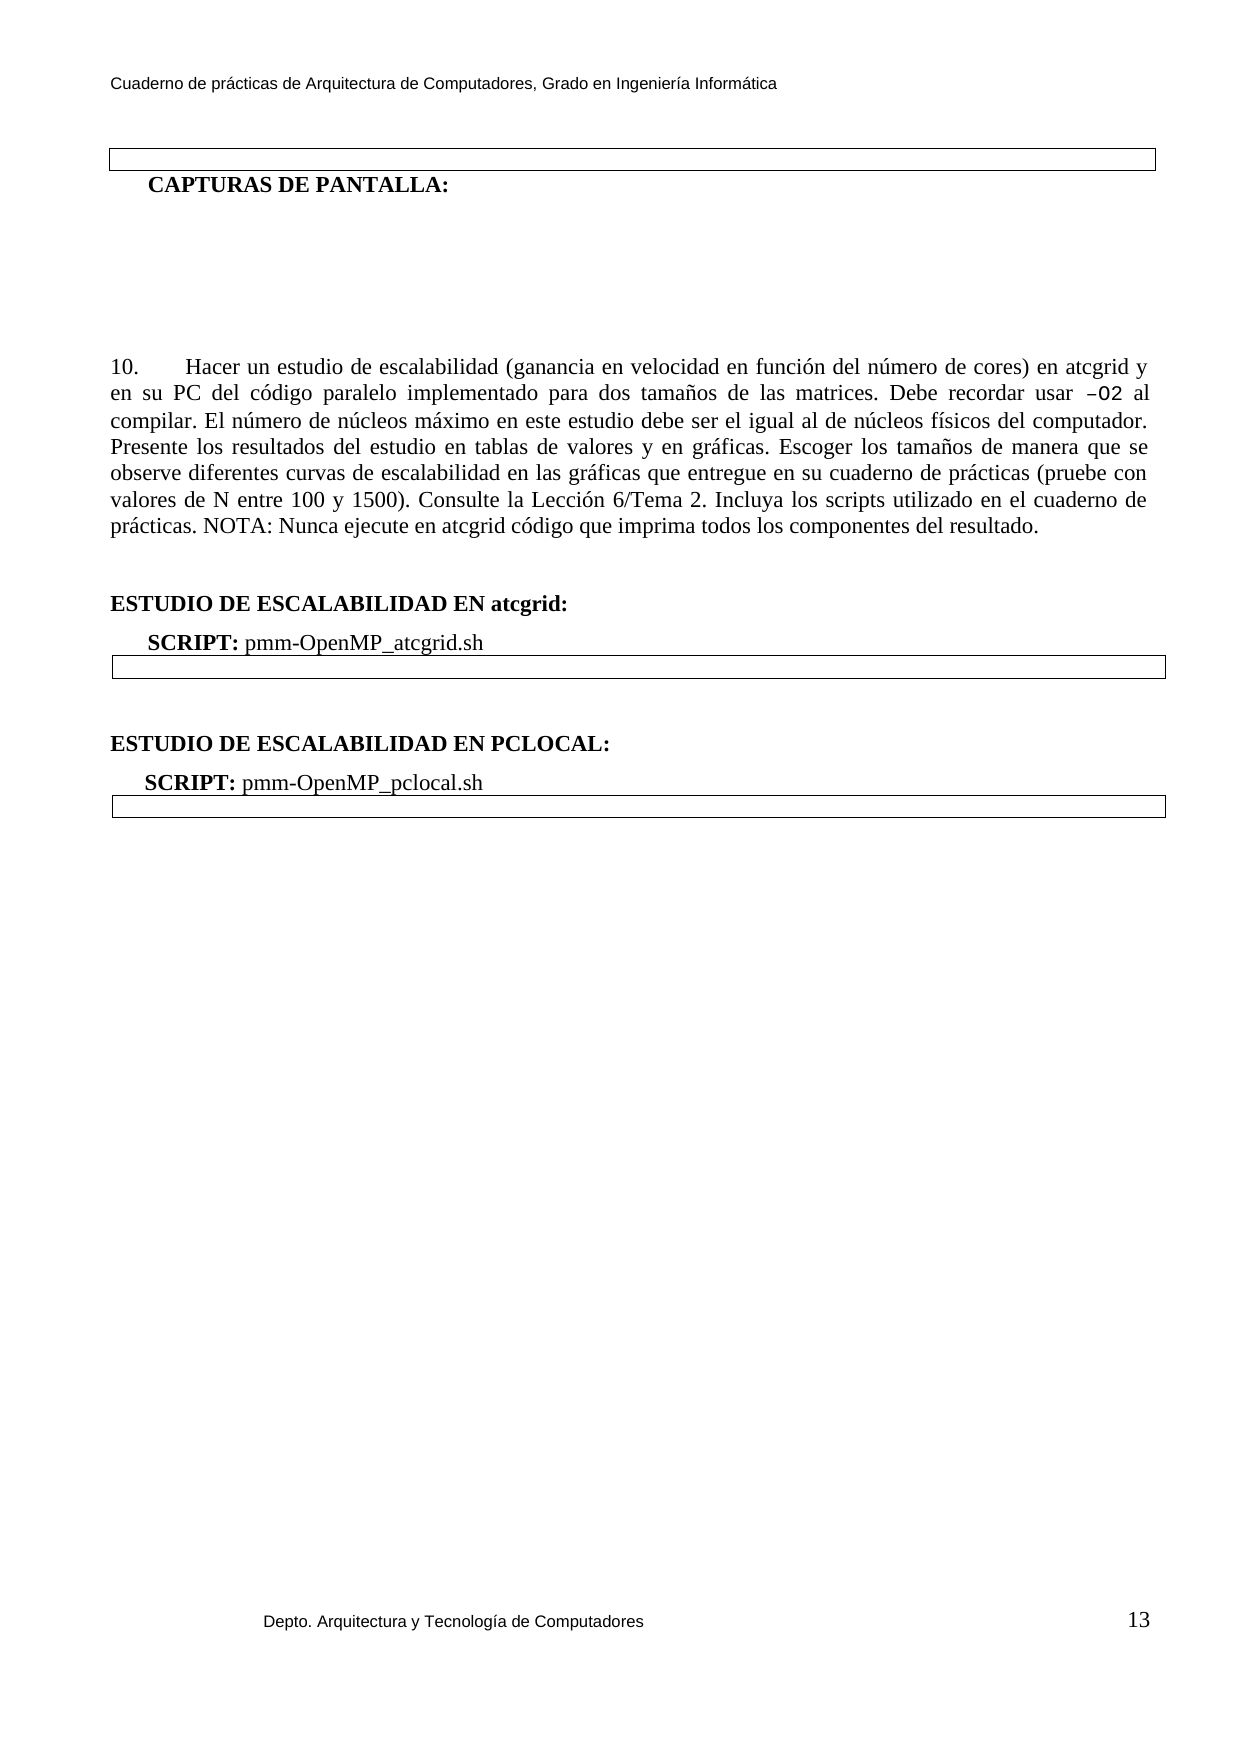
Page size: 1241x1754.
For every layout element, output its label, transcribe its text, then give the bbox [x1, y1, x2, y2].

list ESTUDIO DE ESCALABILIDAD EN PCLOCAL: [110, 730, 1150, 756]
text CAPTURAS DE PANTALLA: [148, 171, 1150, 197]
list SCRIPT: pmm-OpenMP_atcgrid.sh [147, 629, 1150, 655]
list ESTUDIO DE ESCALABILIDAD EN atcgrid: [110, 590, 1150, 616]
table_header [110, 149, 1155, 170]
table_header [113, 796, 1165, 817]
list Hacer un estudio de escalabilidad (ganancia en velocidad en función del número de cores) en atcgrid y en su PC del código paralelo implementado para dos tamaños de las matrices. Debe recordar usar –O2 al compilar. El número de núcleos máximo en este estudio debe ser el igual al de núcleos físicos del computador. Presente los resultados del estudio en tablas de valores y en gráficas. Escoger los tamaños de manera que se observe diferentes curvas de escalabilidad en las gráficas que entregue en su cuaderno de prácticas (pruebe con valores de N entre 100 y 1500). Consulte la Lección 6/Tema 2. Incluya los scripts utilizado en el cuaderno de prácticas. NOTA: Nunca ejecute en atcgrid código que imprima todos los componentes del resultado. [110, 353, 1150, 538]
list SCRIPT: pmm-OpenMP_pclocal.sh [110, 769, 1150, 795]
table_header [113, 656, 1165, 677]
